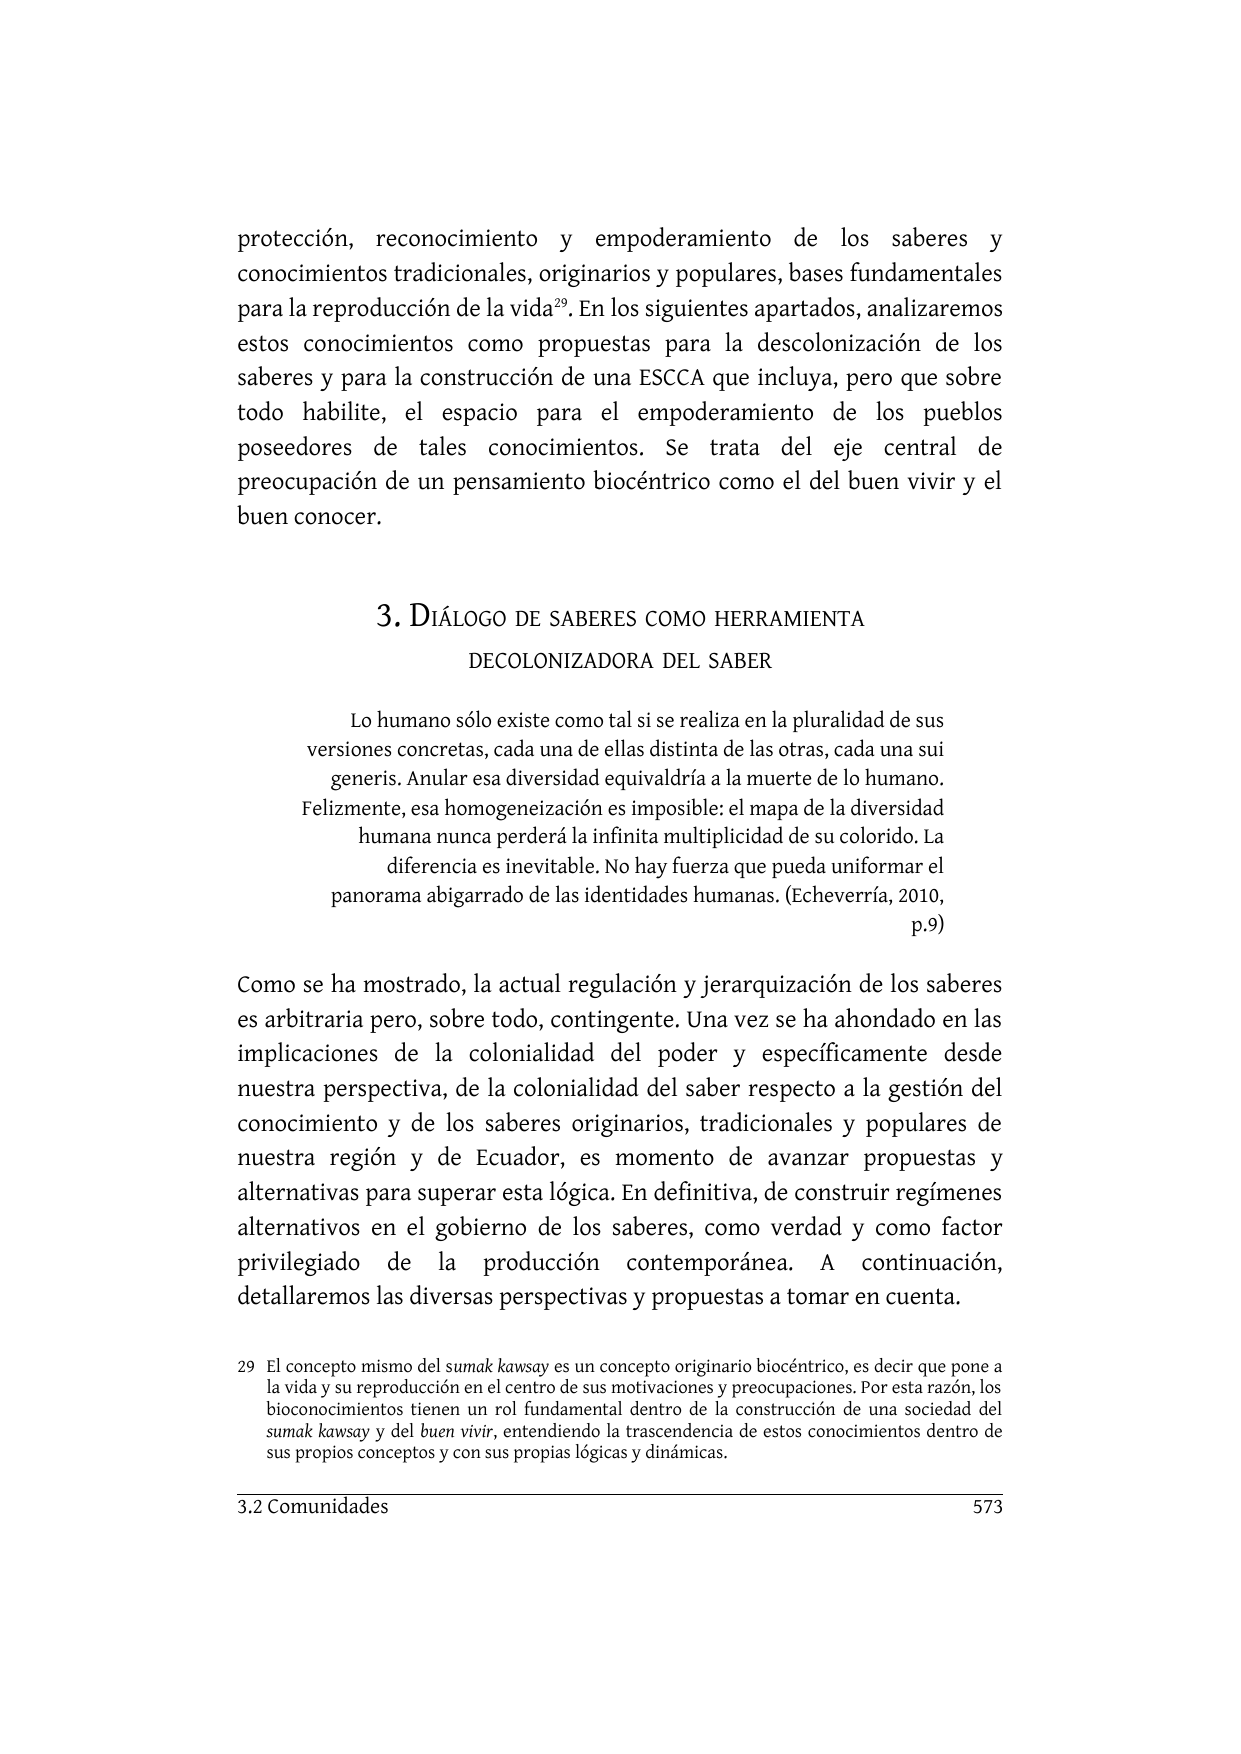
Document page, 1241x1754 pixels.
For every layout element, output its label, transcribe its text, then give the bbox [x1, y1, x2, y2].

text protección, reconocimiento y empoderamiento de los saberes y conocimientos tradicionales, originarios y populares, bases fundamentales para la reproducción de la vida. En los siguientes apartados, analizaremos estos conocimientos como propuestas para la descolonización de los saberes y para la construcción de una ESCCA que incluya, pero que sobre todo habilite, el espacio para el empoderamiento de los pueblos poseedores de tales conocimientos. Se trata del eje central de preocupación de un pensamiento biocéntrico como el del buen vivir y el buen conocer. [237, 225, 1003, 531]
text Como se ha mostrado, la actual regulación y jerarquización de los saberes es arbitraria pero, sobre todo, contingente. Una vez se ha ahondado en las implicaciones de la colonialidad del poder y específicamente desde nuestra perspectiva, de la colonialidad del saber respecto a la gestión del conocimiento y de los saberes originarios, tradicionales y populares de nuestra región y de Ecuador, es momento de avanzar propuestas y alternativas para superar esta lógica. En definitiva, de construir regímenes alternativos en el gobierno de los saberes, como verdad y como factor privilegiado de la producción contemporánea. A continuación, detallaremos las diversas perspectivas y propuestas a tomar en cuenta. [237, 971, 1003, 1312]
text Lo humano sólo existe como tal si se realiza en la pluralidad de sus versiones concretas, cada una de ellas distinta de las otras, cada una sui generis. Anular esa diversidad equivaldría a la muerte de lo humano. Felizmente, esa homogeneización es imposible: el mapa de la diversidad humana nunca perderá la infinita multiplicidad de su colorido. La diferencia es inevitable. No hay fuerza que pueda uniformar el panorama abigarrado de las identidades humanas. (Echeverría, 2010, p.9) [296, 708, 944, 937]
subtitle Diálogo de saberes como herramienta decolonizadora del saber [282, 594, 958, 678]
text El concepto mismo del sumak kawsay es un concepto originario biocéntrico, es decir que pone a la vida y su reproducción en el centro de sus motivaciones y preocupaciones. Por esta razón, los bioconocimientos tienen un rol fundamental dentro de la construcción de una sociedad del sumak kawsay y del buen vivir, entendiendo la trascendencia de estos conocimientos dentro de sus propios conceptos y con sus propias lógicas y dinámicas. [237, 1356, 1003, 1464]
